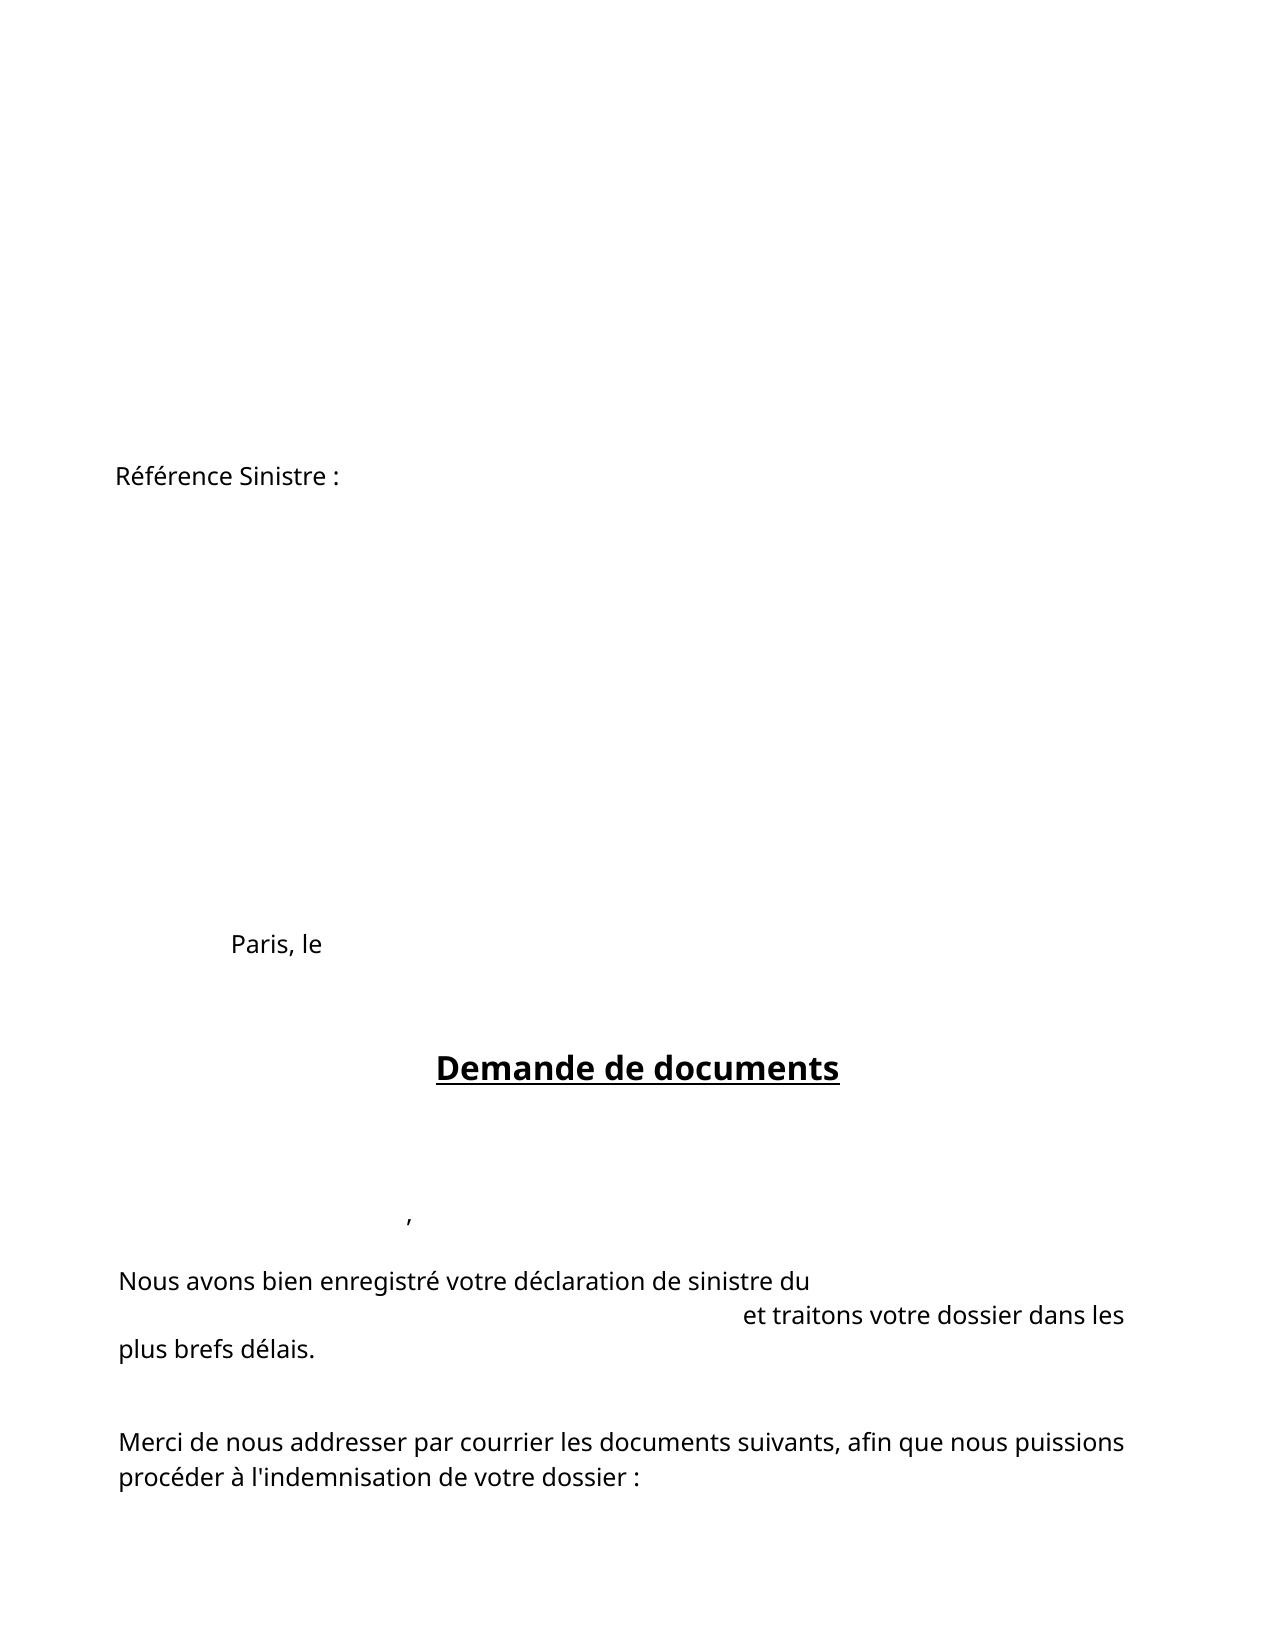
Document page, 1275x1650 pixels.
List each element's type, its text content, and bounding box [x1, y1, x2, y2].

text </for> [784, 765, 1157, 799]
text Nous avons bien enregistré votre déclaration de sinistre du <format_date(request.needed_by.declaration_date, Party.lang)> et traitons votre dossier dans les plus brefs délais. [118, 1264, 1157, 1366]
text Paris, le <format_date(request.get_request_date(), Party.lang)> [231, 927, 1157, 961]
text </if> [118, 357, 1157, 391]
text Référence Sinistre : <request.needed_by.name> [115, 459, 1157, 493]
text <if test="request.format_logo()"> [118, 118, 1157, 152]
text <Party.get_rec_name(None)>, [118, 1196, 1157, 1230]
text <if test="SenderAddress"> [118, 220, 716, 254]
text <for each="line in SenderAddress.full_address.split('\n')"> [118, 254, 716, 288]
text Merci de nous addresser par courrier les documents suivants, afin que nous puissions procéder à l'indemnisation de votre dossier : [118, 1425, 1157, 1493]
subtitle Demande de documents [118, 1045, 1157, 1090]
text <Party.get_rec_name(None)> [784, 595, 1157, 629]
text <line> [118, 288, 716, 322]
text </for> [118, 322, 716, 357]
text <line> [784, 731, 1157, 765]
text <for each="line in Address.full_address.split('\n')"> [784, 663, 1157, 731]
text </if> [784, 799, 1157, 833]
text </if> [118, 186, 716, 220]
text <if test="Address"> [784, 629, 1157, 663]
